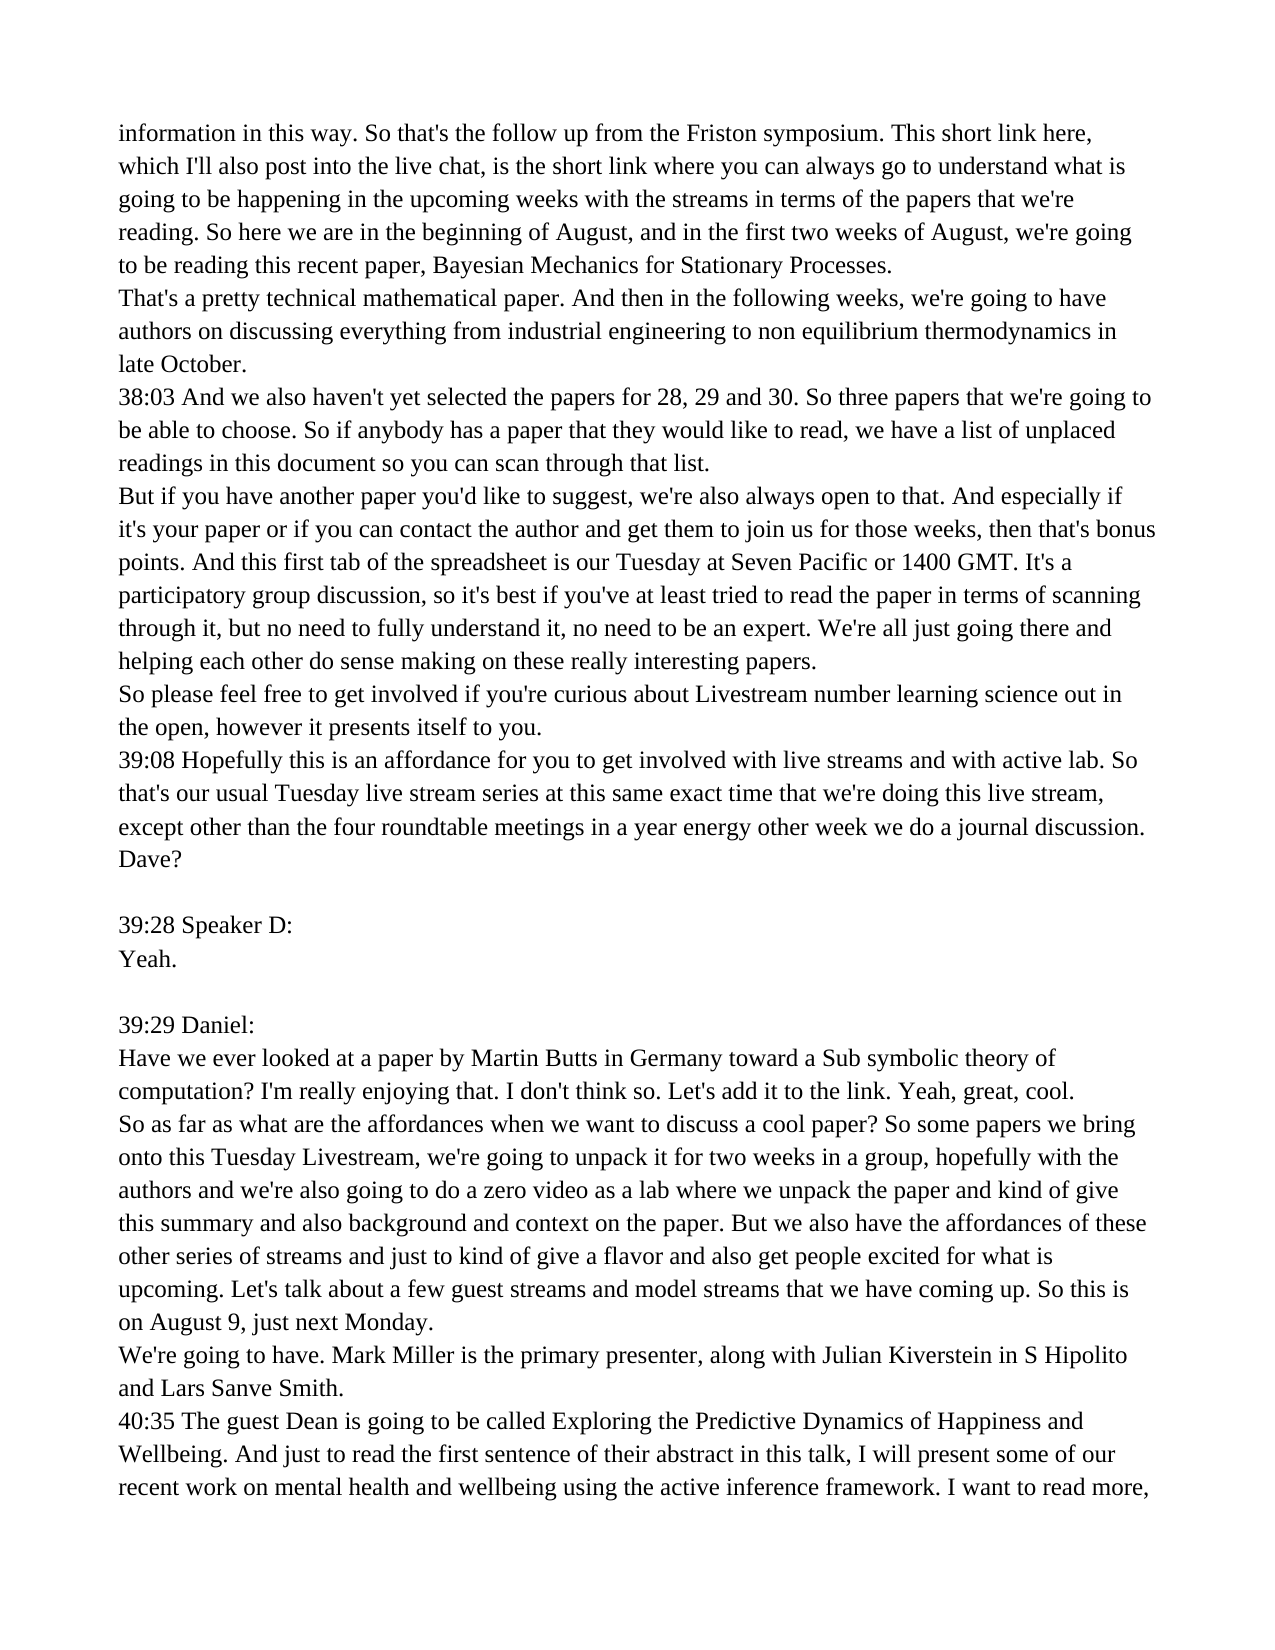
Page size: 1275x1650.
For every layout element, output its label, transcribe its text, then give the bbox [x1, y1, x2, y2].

text So please feel free to get involved if you're curious about Livestream number learning science out in the open, however it presents itself to you. [118, 679, 1157, 741]
text information in this way. So that's the follow up from the Friston symposium. This short link here, which I'll also post into the live chat, is the short link where you can always go to understand what is going to be happening in the upcoming weeks with the streams in terms of the papers that we're reading. So here we are in the beginning of August, and in the first two weeks of August, we're going to be reading this recent paper, Bayesian Mechanics for Stationary Processes. [118, 118, 1157, 279]
text So as far as what are the affordances when we want to discuss a cool paper? So some papers we bring onto this Tuesday Livestream, we're going to unpack it for two weeks in a group, hopefully with the authors and we're also going to do a zero video as a lab where we unpack the paper and kind of give this summary and also background and context on the paper. But we also have the affordances of these other series of streams and just to kind of give a flavor and also get people excited for what is upcoming. Let's talk about a few guest streams and model streams that we have coming up. So this is on August 9, just next Monday. [118, 1109, 1157, 1336]
text But if you have another paper you'd like to suggest, we're also always open to that. And especially if it's your paper or if you can contact the author and get them to join us for those weeks, then that's bonus points. And this first tab of the spreadsheet is our Tuesday at Seven Pacific or 1400 GMT. It's a participatory group discussion, so it's best if you've at least tried to read the paper in terms of scanning through it, but no need to fully understand it, no need to be an expert. We're all just going there and helping each other do sense making on these really interesting papers. [118, 481, 1157, 675]
text That's a pretty technical mathematical paper. And then in the following weeks, we're going to have authors on discussing everything from industrial engineering to non equilibrium thermodynamics in late October. [118, 283, 1157, 378]
text Yeah. [118, 944, 1157, 972]
text 38:03 And we also haven't yet selected the papers for 28, 29 and 30. So three papers that we're going to be able to choose. So if anybody has a paper that they would like to read, we have a list of unplaced readings in this document so you can scan through that list. [118, 382, 1157, 477]
text Have we ever looked at a paper by Martin Butts in Germany toward a Sub symbolic theory of computation? I'm really enjoying that. I don't think so. Let's add it to the link. Yeah, great, cool. [118, 1043, 1157, 1104]
text 39:29 Daniel: [118, 1010, 1157, 1038]
text 39:28 Speaker D: [118, 911, 1157, 939]
text 39:08 Hopefully this is an affordance for you to get involved with live streams and with active lab. So that's our usual Tuesday live stream series at this same exact time that we're doing this live stream, except other than the four roundtable meetings in a year energy other week we do a journal discussion. Dave? [118, 746, 1157, 873]
text 40:35 The guest Dean is going to be called Exploring the Predictive Dynamics of Happiness and Wellbeing. And just to read the first sentence of their abstract in this talk, I will present some of our recent work on mental health and wellbeing using the active inference framework. I want to read more, [118, 1406, 1157, 1501]
text We're going to have. Mark Miller is the primary presenter, along with Julian Kiverstein in S Hipolito and Lars Sanve Smith. [118, 1340, 1157, 1402]
